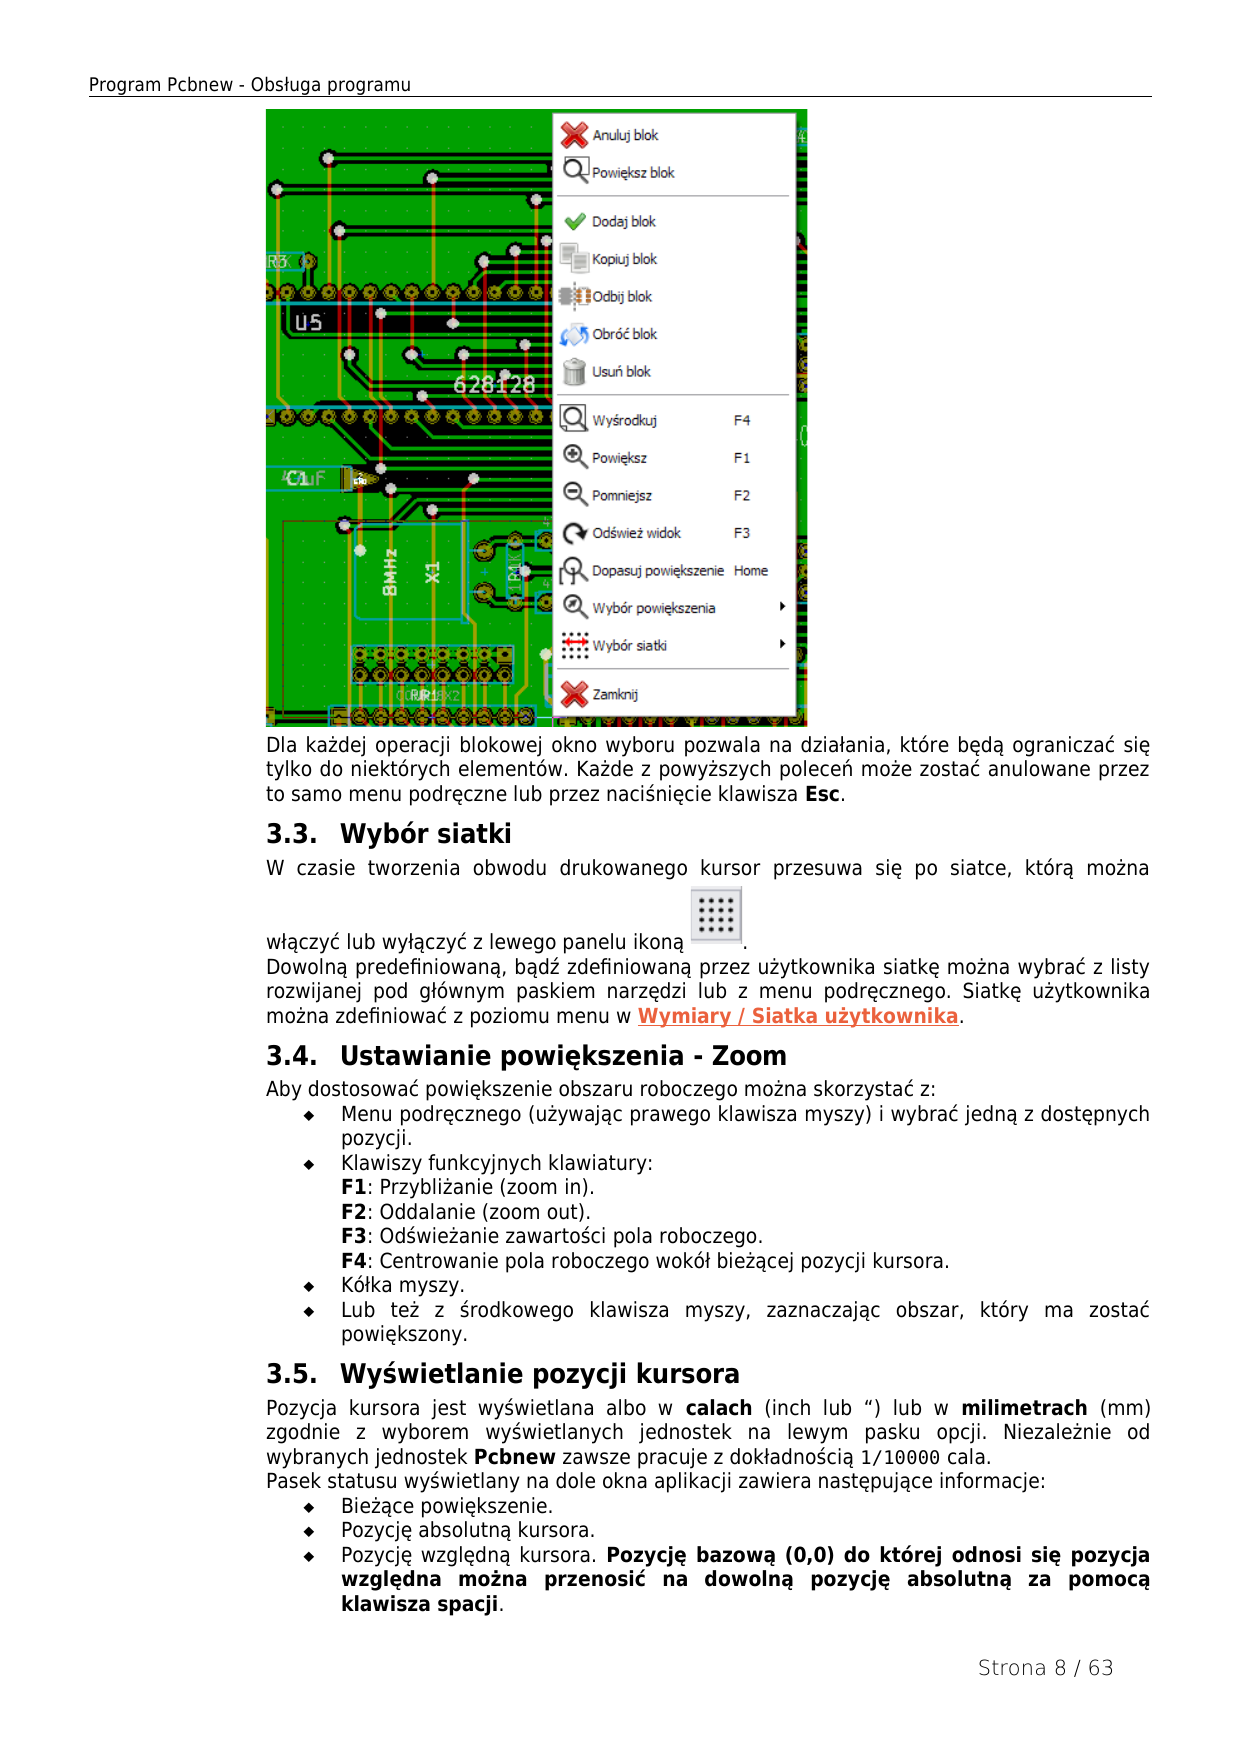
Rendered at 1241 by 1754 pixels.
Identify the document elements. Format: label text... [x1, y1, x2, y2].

list Menu podręcznego (używając prawego klawisza myszy) i wybrać jedną z dostępnych pozycji. [303, 1102, 1152, 1151]
list Lub też z środkowego klawisza myszy, zaznaczając obszar, który ma zostać powiększony. [303, 1298, 1152, 1347]
list Bieżące powiększenie. [303, 1494, 1152, 1518]
text Pasek statusu wyświetlany na dole okna aplikacji zawiera następujące informacje: [266, 1469, 1152, 1494]
list Pozycję absolutną kursora. [303, 1518, 1152, 1543]
text Aby dostosować powiększenie obszaru roboczego można skorzystać z: [266, 1077, 1152, 1102]
text Dla każdej operacji blokowej okno wyboru pozwala na działania, które będą ograniczać się tylko do niektórych elementów. Każde z powyższych poleceń może zostać anulowane przez to samo menu podręczne lub przez naciśnięcie klawisza Esc. [266, 103, 1152, 806]
subtitle Wyświetlanie pozycji kursora [266, 1358, 1152, 1390]
list Klawiszy funkcyjnych klawiatury: F1: Przybliżanie (zoom in). F2: Oddalanie (zoom out). F3: Odświeżanie zawartości pola roboczego. F4: Centrowanie pola roboczego wokół bieżącej pozycji kursora. [303, 1151, 1152, 1273]
subtitle Wybór siatki [266, 818, 1152, 849]
subtitle Ustawianie powiększenia - Zoom [266, 1040, 1152, 1071]
text Dowolną predefiniowaną, bądź zdefiniowaną przez użytkownika siatkę można wybrać z listy rozwijanej pod głównym paskiem narzędzi lub z menu podręcznego. Siatkę użytkownika można zdefiniować z poziomu menu w Wymiary / Siatka użytkownika. [266, 955, 1152, 1028]
list Kółka myszy. [303, 1273, 1152, 1298]
text W czasie tworzenia obwodu drukowanego kursor przesuwa się po siatce, którą można włączyć lub wyłączyć z lewego panelu ikoną . [266, 856, 1152, 955]
text Pozycja kursora jest wyświetlana albo w calach (inch lub “) lub w milimetrach (mm) zgodnie z wyborem wyświetlanych jednostek na lewym pasku opcji. Niezależnie od wybranych jednostek Pcbnew zawsze pracuje z dokładnością 1/10000 cala. [266, 1396, 1152, 1469]
picture [265, 109, 808, 727]
list Pozycję względną kursora. Pozycję bazową (0,0) do której odnosi się pozycja względna można przenosić na dowolną pozycję absolutną za pomocą klawisza spacji. [303, 1543, 1152, 1616]
picture [690, 886, 743, 944]
